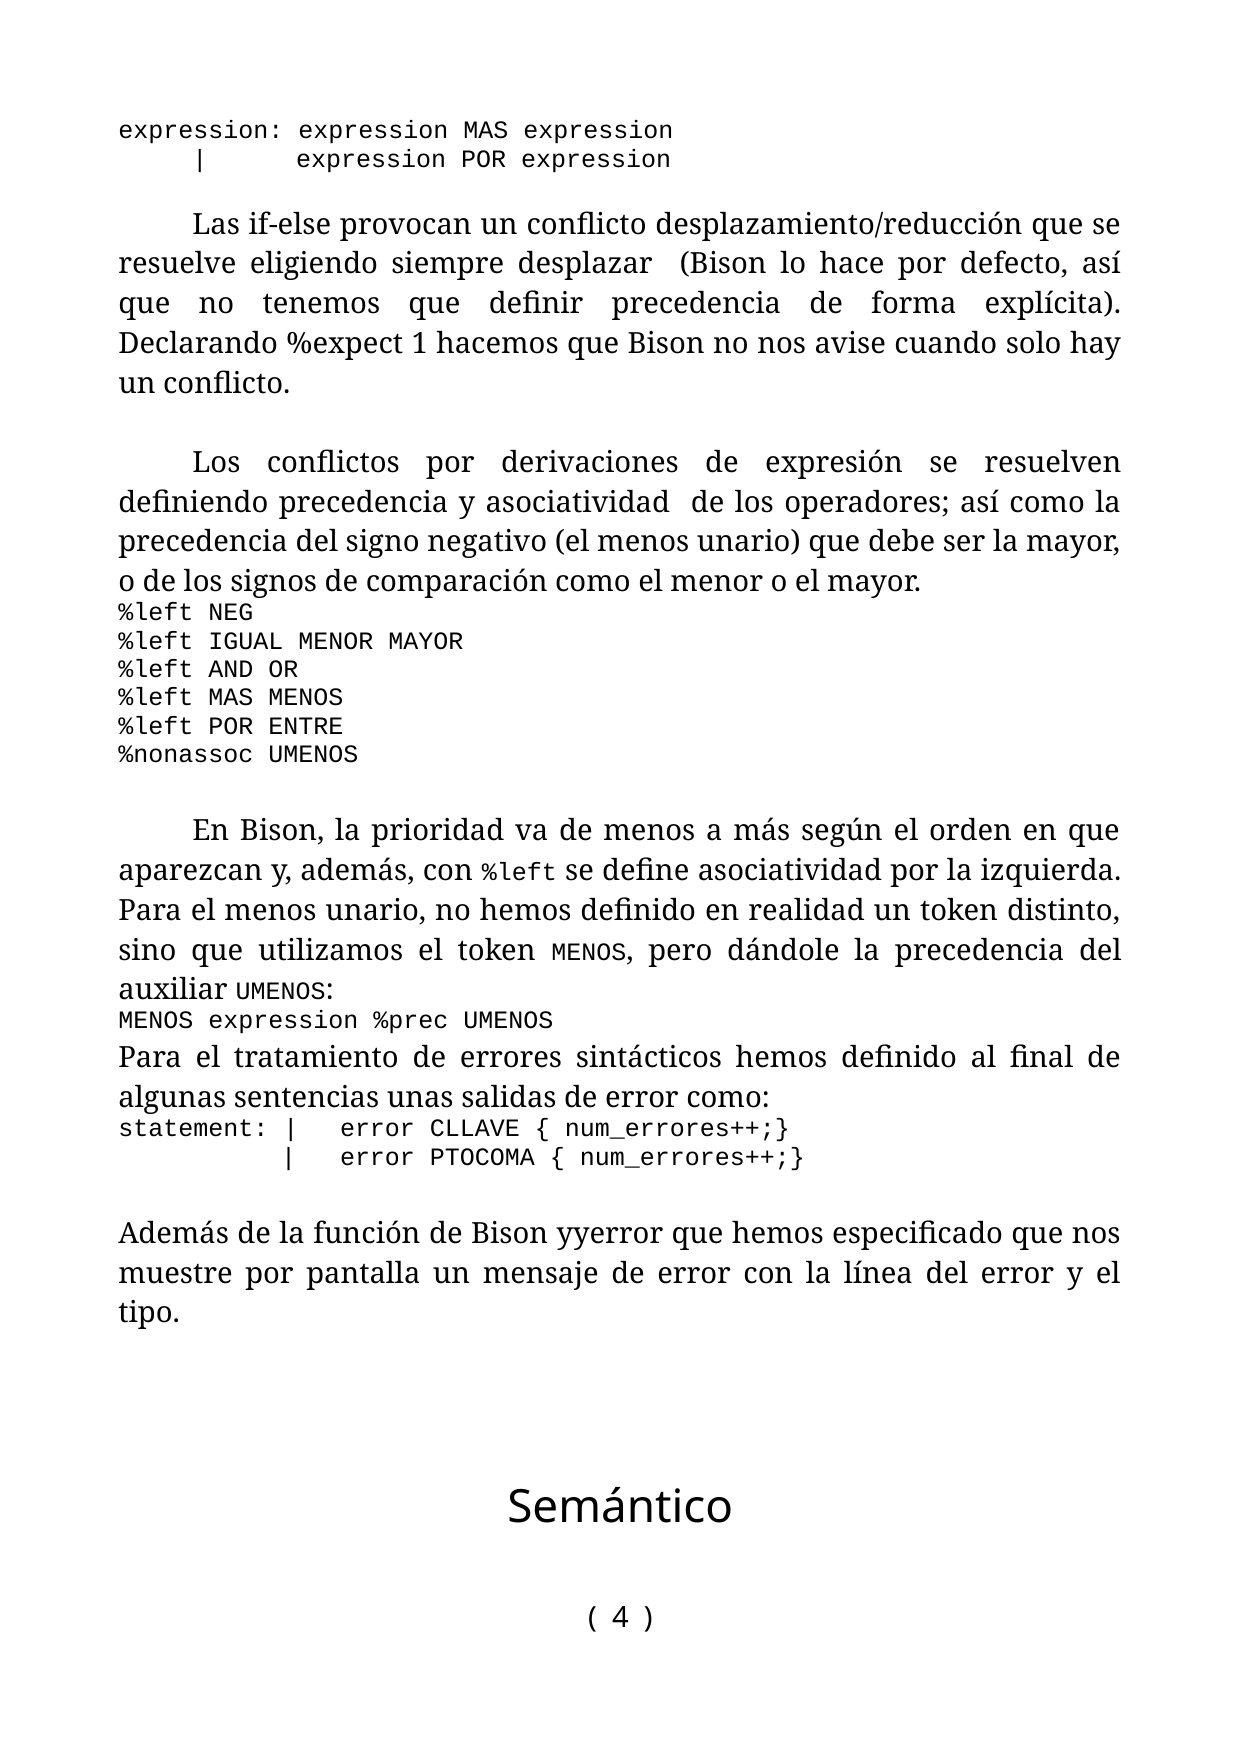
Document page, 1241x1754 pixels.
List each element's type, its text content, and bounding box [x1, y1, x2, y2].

text %left MAS MENOS [118, 685, 1122, 713]
text | error PTOCOMA { num_errores++;} [118, 1144, 1122, 1172]
text Además de la función de Bison yyerror que hemos especificado que nos muestre por pantalla un mensaje de error con la línea del error y el tipo. [118, 1212, 1122, 1331]
text | expression POR expression [118, 146, 1122, 175]
text %left POR ENTRE [118, 713, 1122, 742]
text %left NEG [118, 600, 1122, 628]
text statement: | error CLLAVE { num_errores++;} [118, 1116, 1122, 1144]
text Para el tratamiento de errores sintácticos hemos definido al final de algunas sentencias unas salidas de error como: [118, 1036, 1122, 1116]
text expression: expression MAS expression [118, 118, 1122, 146]
text Los conflictos por derivaciones de expresión se resuelven definiendo precedencia y asociatividad de los operadores; así como la precedencia del signo negativo (el menos unario) que debe ser la mayor, o de los signos de comparación como el menor o el mayor. [118, 441, 1122, 600]
text %left IGUAL MENOR MAYOR [118, 628, 1122, 657]
text %nonassoc UMENOS [118, 742, 1122, 770]
text %left AND OR [118, 657, 1122, 685]
text Las if-else provocan un conflicto desplazamiento/reducción que se resuelve eligiendo siempre desplazar (Bison lo hace por defecto, así que no tenemos que definir precedencia de forma explícita). Declarando %expect 1 hacemos que Bison no nos avise cuando solo hay un conflicto. [118, 203, 1122, 402]
text MENOS expression %prec UMENOS [118, 1008, 1122, 1036]
text En Bison, la prioridad va de menos a más según el orden en que aparezcan y, además, con %left se define asociatividad por la izquierda. Para el menos unario, no hemos definido en realidad un token distinto, sino que utilizamos el token MENOS, pero dándole la precedencia del auxiliar UMENOS: [118, 810, 1122, 1008]
text Semántico [118, 1473, 1122, 1535]
